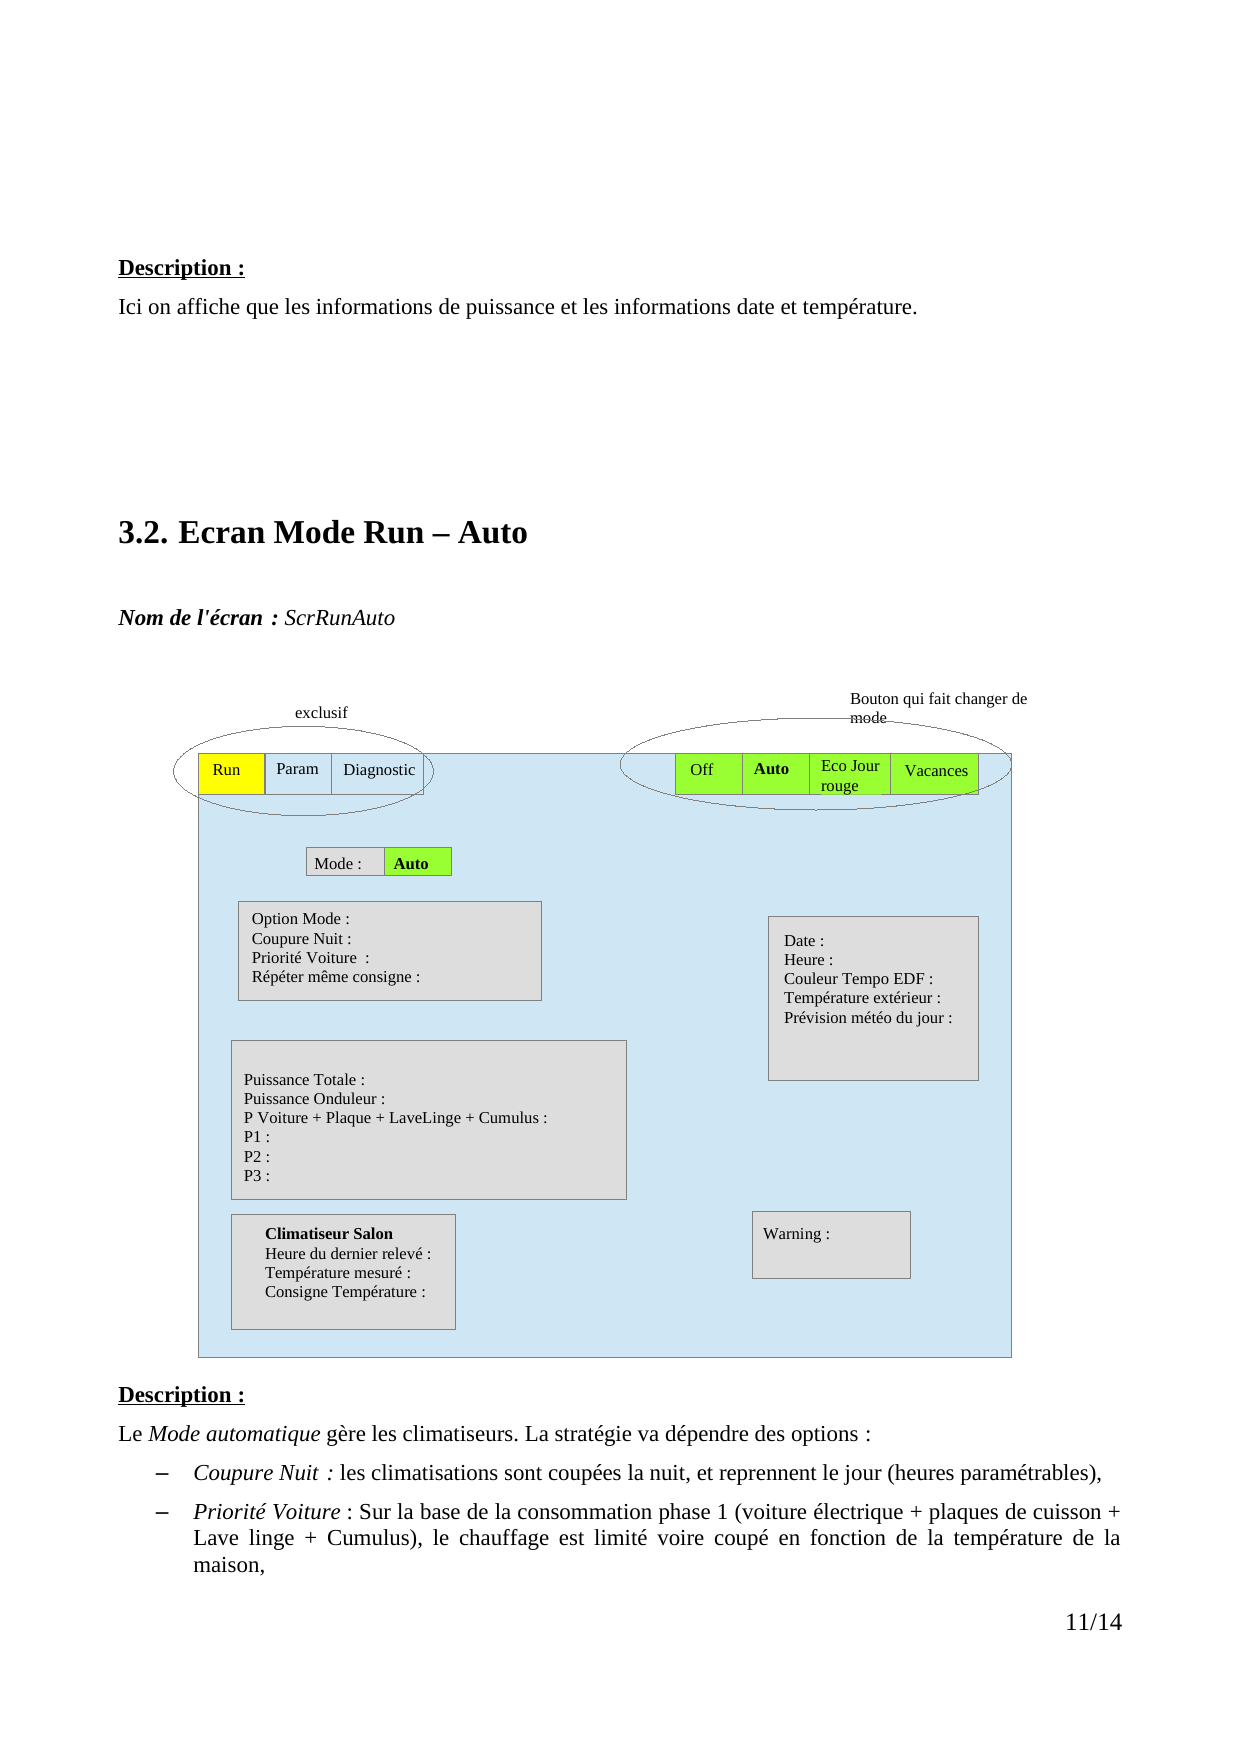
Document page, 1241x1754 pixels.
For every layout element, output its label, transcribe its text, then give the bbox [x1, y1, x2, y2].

list Priorité Voiture : Sur la base de la consommation phase 1 (voiture électrique + plaques de cuisson + Lave linge + Cumulus), le chauffage est limité voire coupé en fonction de la température de la maison, [156, 1498, 1122, 1577]
text Le Mode automatique gère les climatiseurs. La stratégie va dépendre des options : [118, 1420, 1122, 1447]
text Ici on affiche que les informations de puissance et les informations date et température. [118, 293, 1122, 319]
text Description : [118, 1381, 1122, 1408]
list Coupure Nuit : les climatisations sont coupées la nuit, et reprennent le jour (heures paramétrables), [156, 1459, 1122, 1485]
subtitle Ecran Mode Run – Auto [118, 512, 1122, 551]
text Nom de l'écran : ScrRunAuto [118, 604, 1122, 631]
text Description : [118, 254, 1122, 280]
